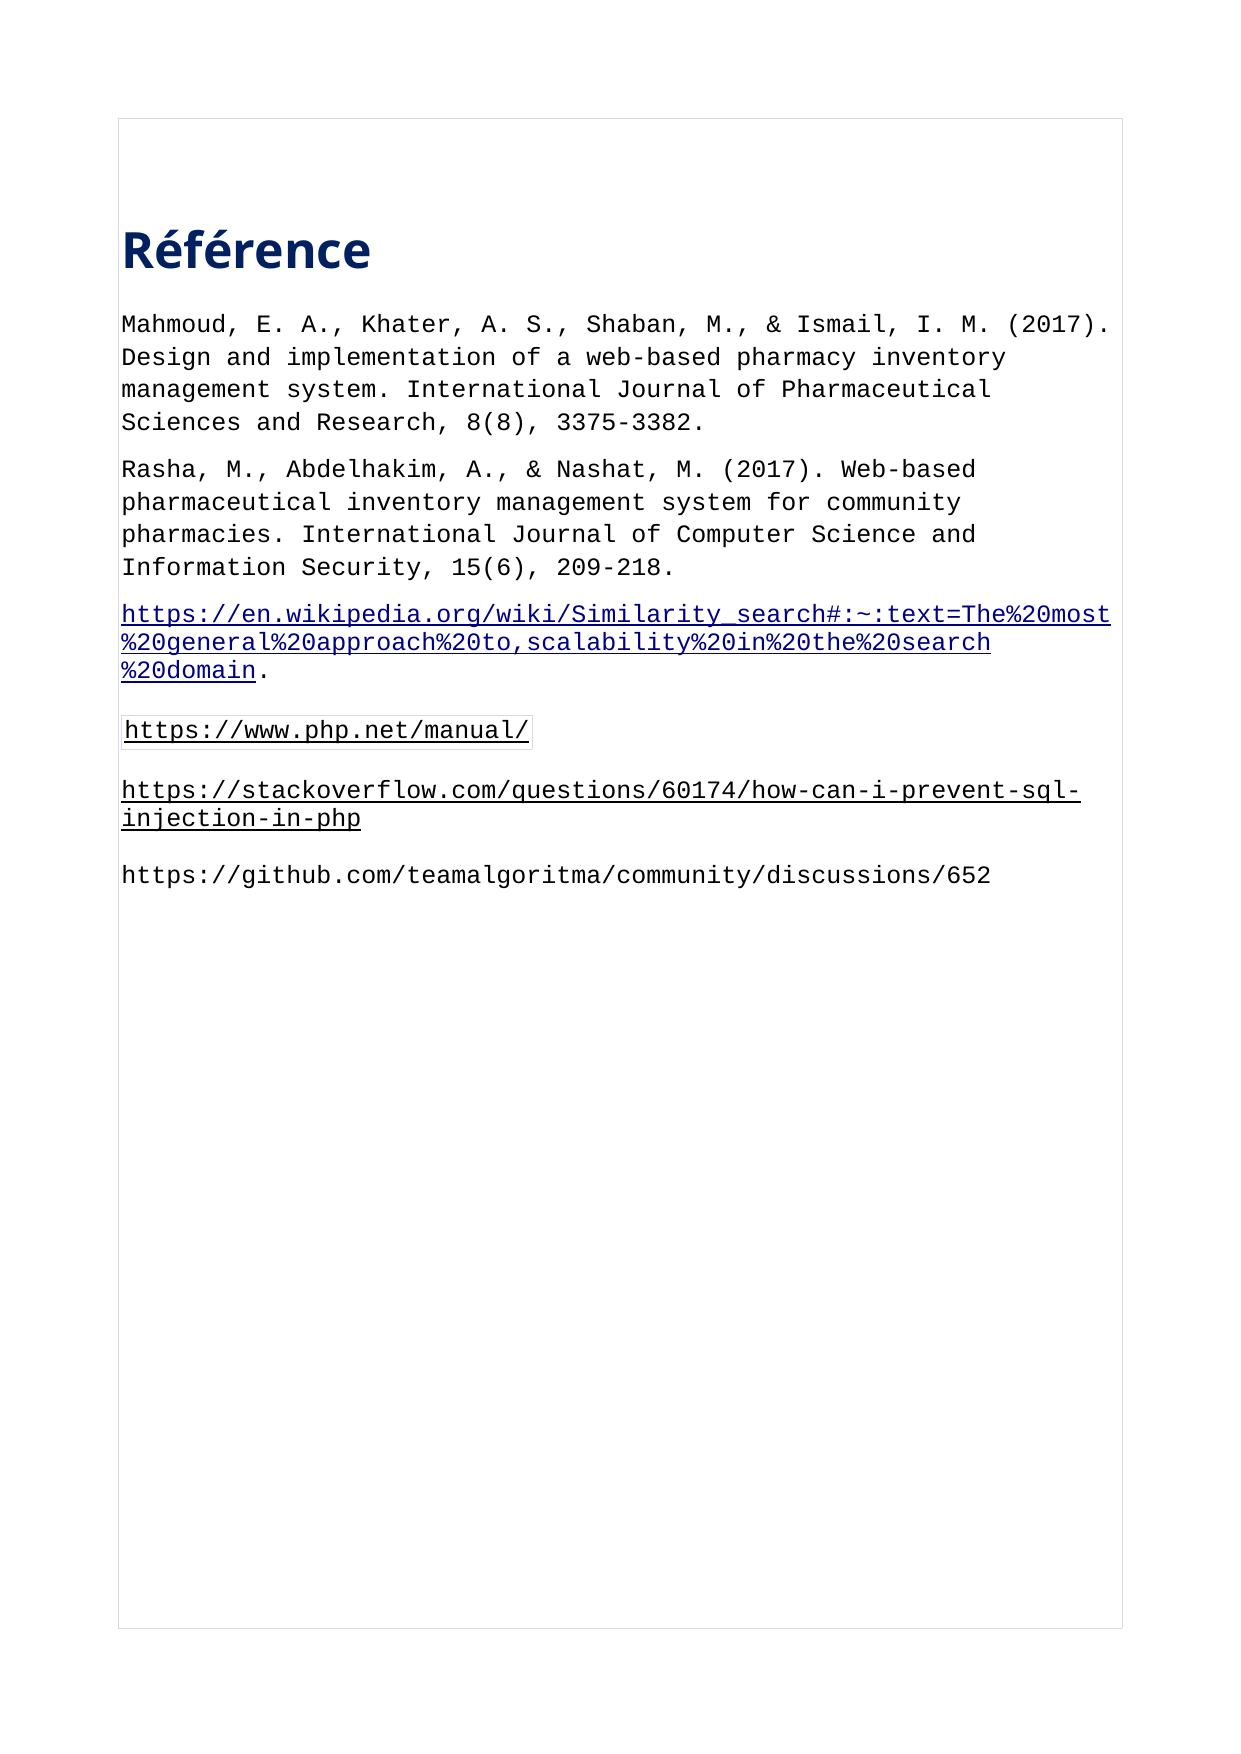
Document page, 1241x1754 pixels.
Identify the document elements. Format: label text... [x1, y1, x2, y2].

text https://github.com/teamalgoritma/community/discussions/652 [119, 859, 1122, 891]
text Mahmoud, E. A., Khater, A. S., Shaban, M., & Ismail, I. M. (2017). Design and implementation of a web-based pharmacy inventory management system. International Journal of Pharmaceutical Sciences and Research, 8(8), 3375-3382. [119, 309, 1122, 438]
text https://stackoverflow.com/questions/60174/how-can-i-prevent-sql-injection-in-php [119, 774, 1122, 834]
text Référence [119, 212, 1122, 284]
text https://www.php.net/manual/ [119, 712, 1122, 749]
text Rasha, M., Abdelhakim, A., & Nashat, M. (2017). Web-based pharmaceutical inventory management system for community pharmacies. International Journal of Computer Science and Information Security, 15(6), 209-218. [119, 453, 1122, 582]
text https://en.wikipedia.org/wiki/Similarity_search#:~:text=The%20most%20general%20approach%20to,scalability%20in%20the%20search%20domain. [119, 598, 1122, 686]
